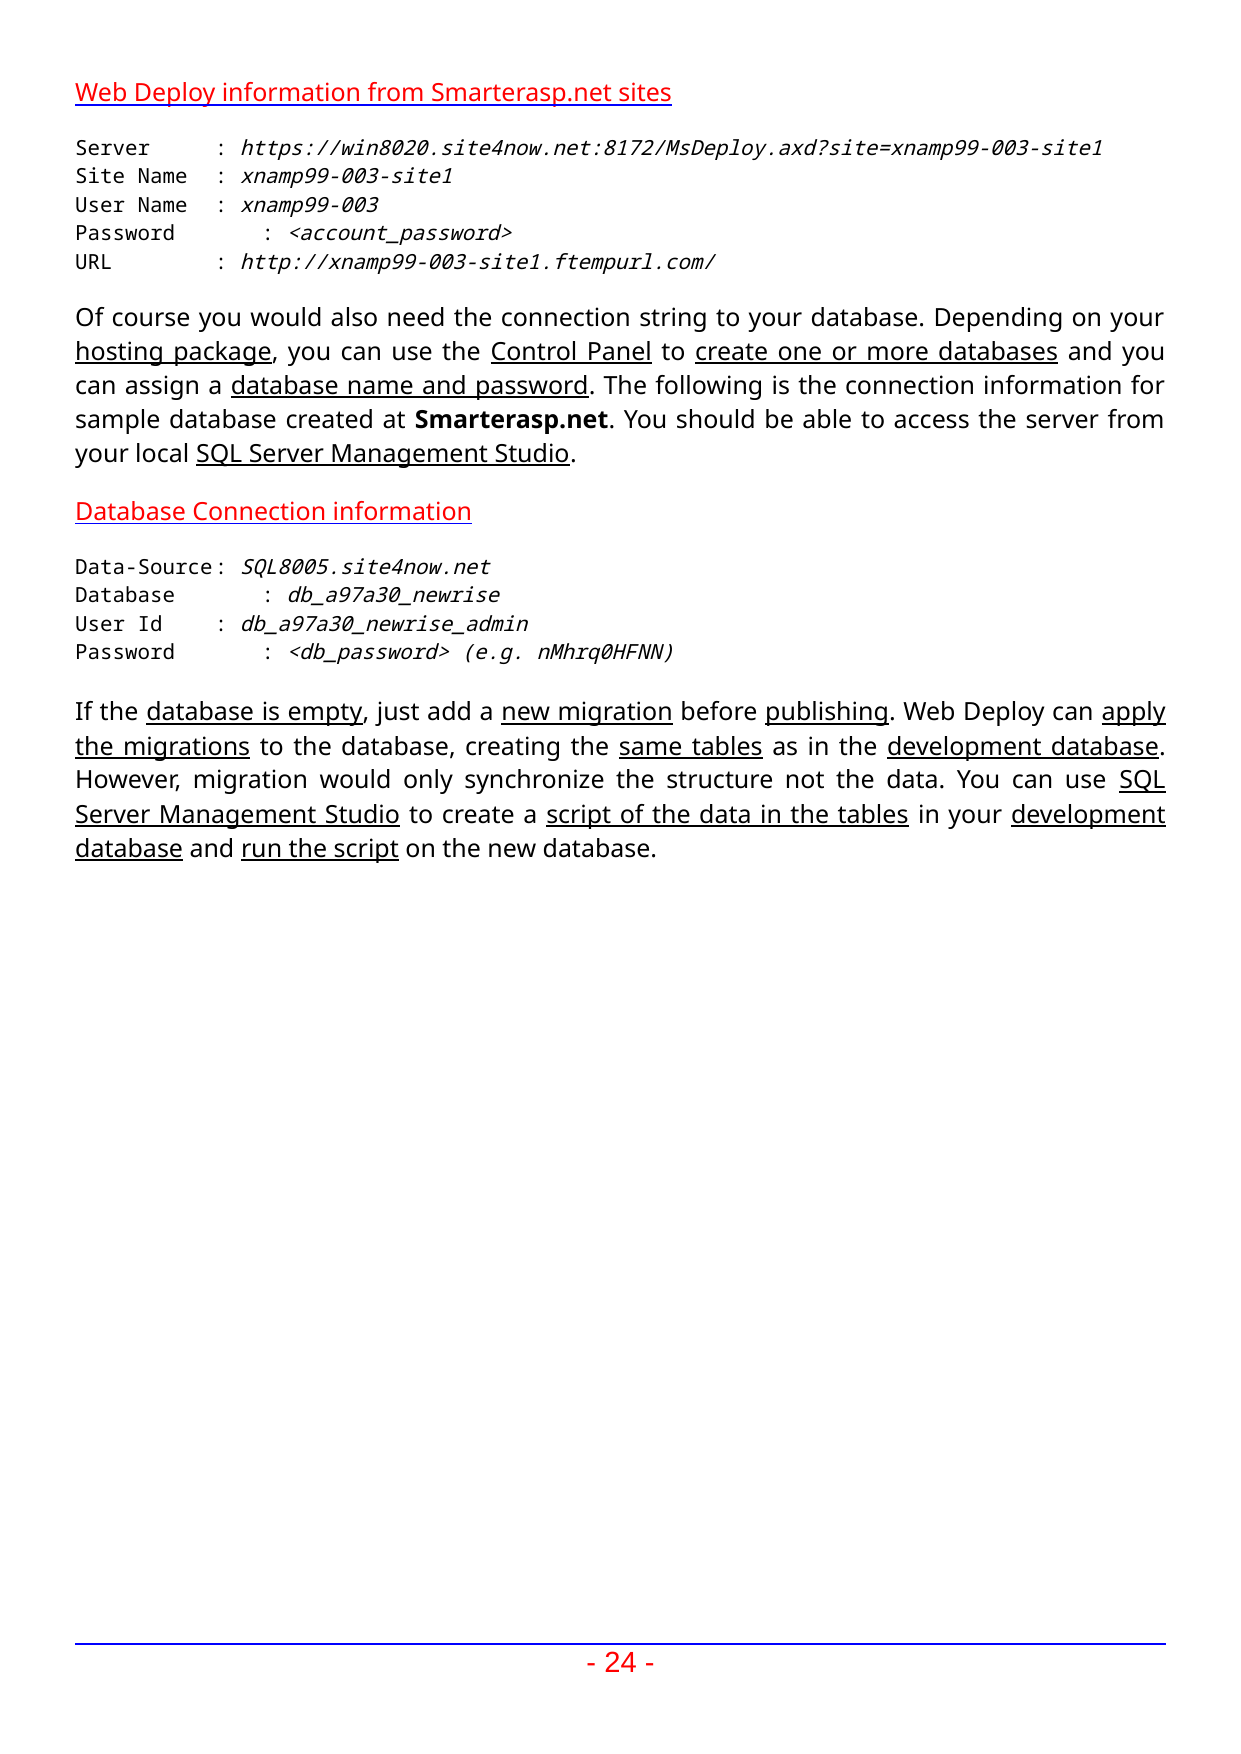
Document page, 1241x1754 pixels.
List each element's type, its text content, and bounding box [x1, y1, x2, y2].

text User Id : db_a97a30_newrise_admin [75, 609, 1166, 637]
text Database Connection information [75, 494, 1166, 528]
text Database : db_a97a30_newrise [75, 580, 1166, 609]
text User Name : xnamp99-003 [75, 190, 1166, 218]
text Of course you would also need the connection string to your database. Depending on your hosting package, you can use the Control Panel to create one or more databases and you can assign a database name and password. The following is the connection information for sample database created at Smarterasp.net. You should be able to access the server from your local SQL Server Management Studio. [75, 299, 1166, 470]
text Password : <account_password> [75, 218, 1166, 247]
text Password : <db_password> (e.g. nMhrq0HFNN) [75, 637, 1166, 666]
text Data-Source : SQL8005.site4now.net [75, 552, 1166, 580]
text Server : https://win8020.site4now.net:8172/MsDeploy.axd?site=xnamp99-003-site1 [75, 133, 1166, 162]
text Web Deploy information from Smarterasp.net sites [75, 75, 1166, 109]
text Site Name : xnamp99-003-site1 [75, 162, 1166, 190]
text If the database is empty, just add a new migration before publishing. Web Deploy can apply the migrations to the database, creating the same tables as in the development database. However, migration would only synchronize the structure not the data. You can use SQL Server Management Studio to create a script of the data in the tables in your development database and run the script on the new database. [75, 694, 1166, 864]
text URL : http://xnamp99-003-site1.ftempurl.com/ [75, 247, 1166, 275]
